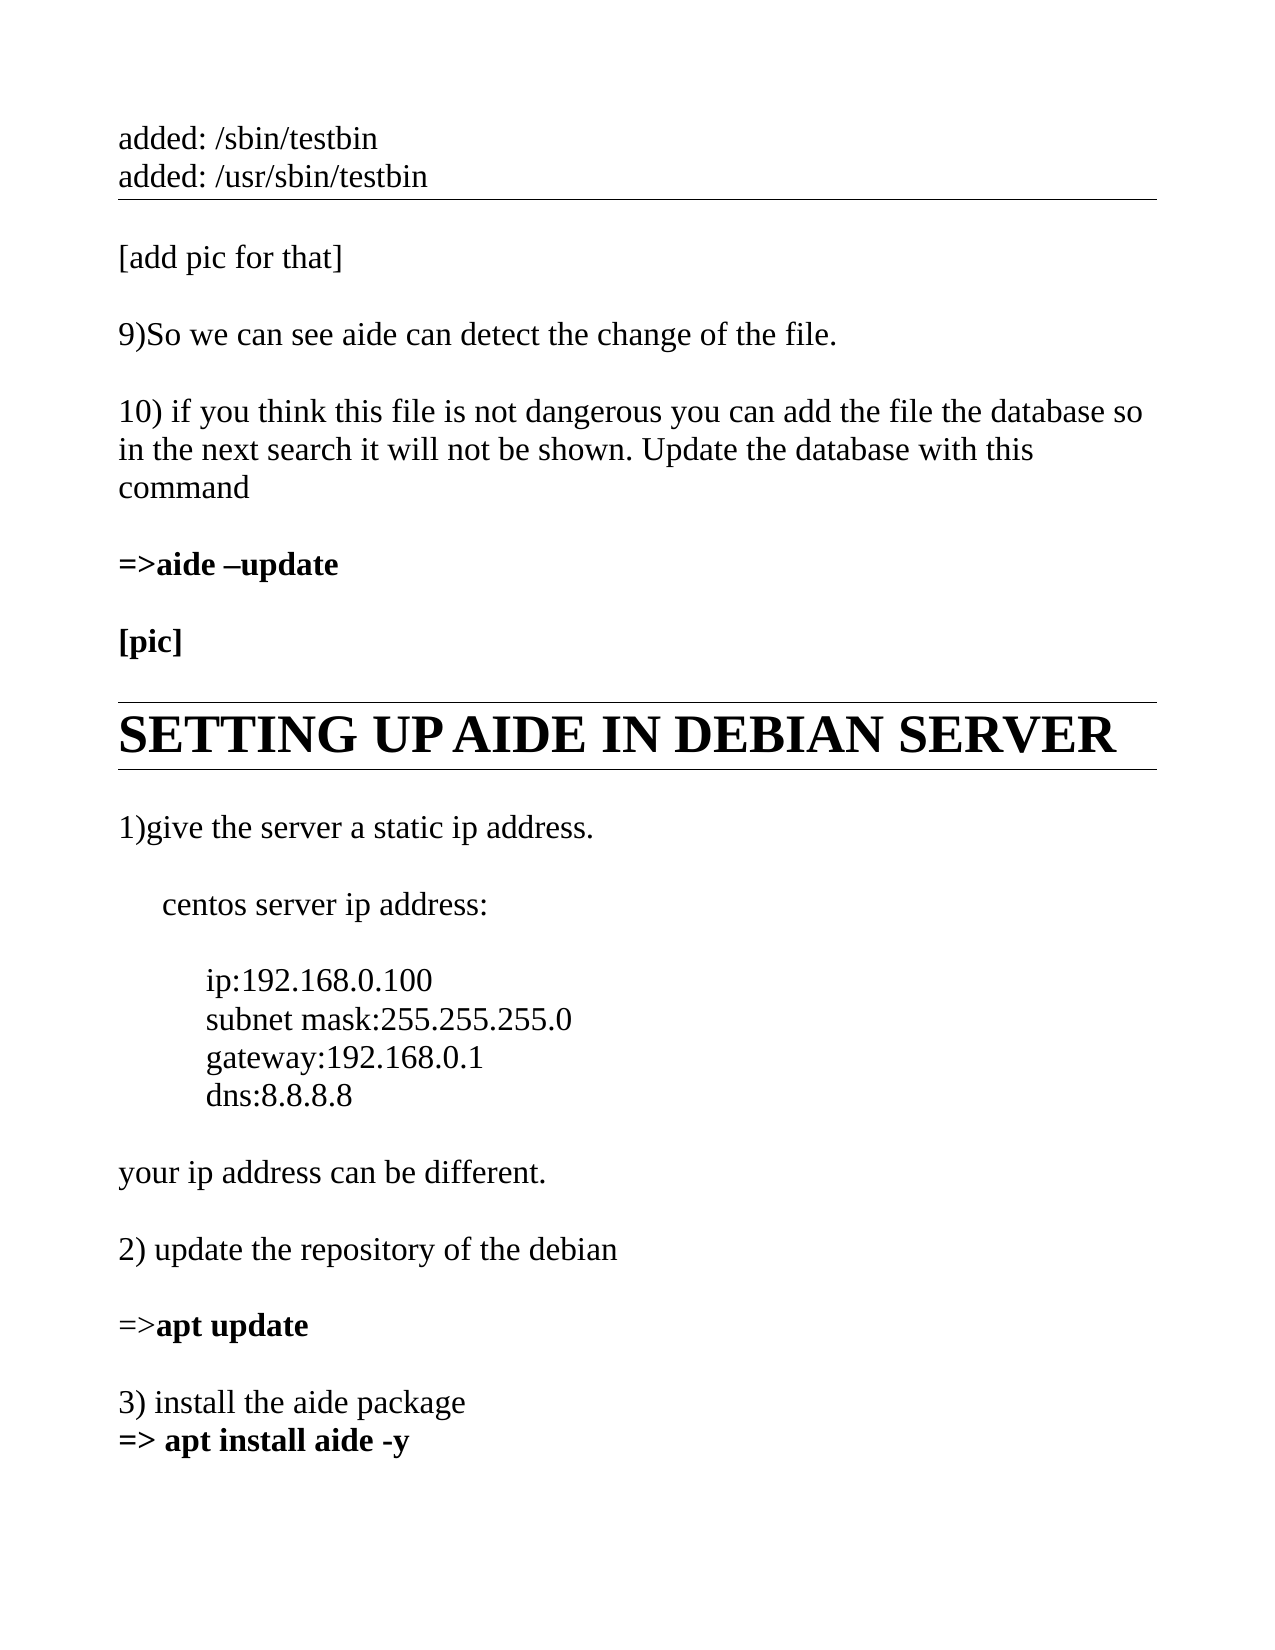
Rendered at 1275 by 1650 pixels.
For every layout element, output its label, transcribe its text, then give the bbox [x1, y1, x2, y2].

text [add pic for that] [118, 238, 1157, 276]
text SETTING UP AIDE IN DEBIAN SERVER [118, 703, 1157, 769]
text =>apt update [118, 1306, 1157, 1344]
text added: /usr/sbin/testbin [118, 156, 1157, 199]
text => apt install aide -y [118, 1421, 1157, 1459]
text gateway:192.168.0.1 [118, 1037, 1157, 1076]
text dns:8.8.8.8 [118, 1076, 1157, 1114]
text 9)So we can see aide can detect the change of the file. [118, 314, 1157, 353]
text your ip address can be different. [118, 1152, 1157, 1191]
text =>aide –update [118, 544, 1157, 583]
text [pic] [118, 621, 1157, 659]
text 2) update the repository of the debian [118, 1229, 1157, 1267]
text 10) if you think this file is not dangerous you can add the file the database so in the next search it will not be shown. Update the database with this command [118, 391, 1157, 506]
text ip:192.168.0.100 [118, 961, 1157, 999]
text 1)give the server a static ip address. [118, 807, 1157, 846]
text subnet mask:255.255.255.0 [118, 999, 1157, 1037]
text added: /sbin/testbin [118, 118, 1157, 156]
text centos server ip address: [118, 884, 1157, 922]
text 3) install the aide package [118, 1382, 1157, 1421]
